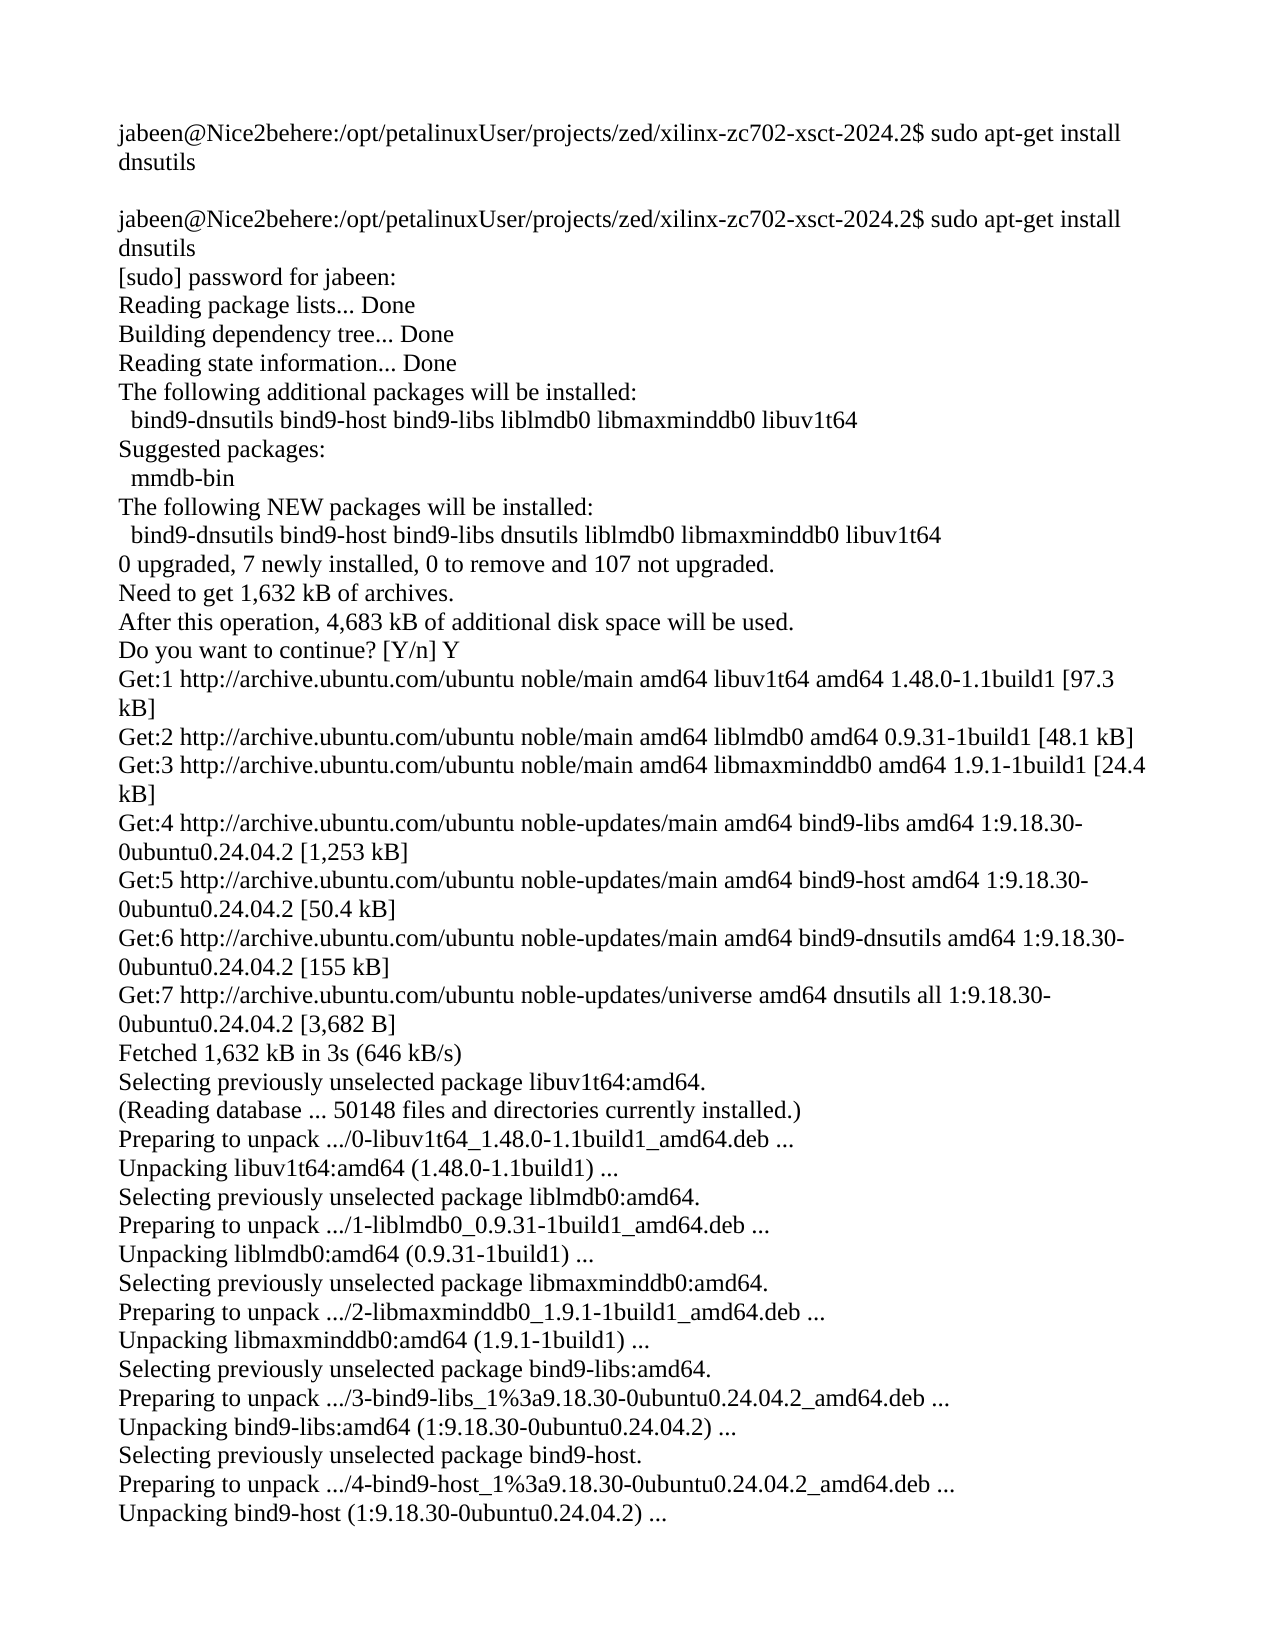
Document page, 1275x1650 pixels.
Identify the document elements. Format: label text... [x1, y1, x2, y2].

text Preparing to unpack .../3-bind9-libs_1%3a9.18.30-0ubuntu0.24.04.2_amd64.deb ... [118, 1383, 1157, 1412]
text Get:3 http://archive.ubuntu.com/ubuntu noble/main amd64 libmaxminddb0 amd64 1.9.1-1build1 [24.4 kB] [118, 751, 1157, 808]
text Preparing to unpack .../4-bind9-host_1%3a9.18.30-0ubuntu0.24.04.2_amd64.deb ... [118, 1469, 1157, 1498]
text Unpacking bind9-host (1:9.18.30-0ubuntu0.24.04.2) ... [118, 1498, 1157, 1527]
text Get:4 http://archive.ubuntu.com/ubuntu noble-updates/main amd64 bind9-libs amd64 1:9.18.30-0ubuntu0.24.04.2 [1,253 kB] [118, 808, 1157, 866]
text Get:5 http://archive.ubuntu.com/ubuntu noble-updates/main amd64 bind9-host amd64 1:9.18.30-0ubuntu0.24.04.2 [50.4 kB] [118, 866, 1157, 923]
text 0 upgraded, 7 newly installed, 0 to remove and 107 not upgraded. [118, 549, 1157, 578]
text Selecting previously unselected package libmaxminddb0:amd64. [118, 1268, 1157, 1297]
text Unpacking liblmdb0:amd64 (0.9.31-1build1) ... [118, 1239, 1157, 1268]
text (Reading database ... 50148 files and directories currently installed.) [118, 1096, 1157, 1124]
text Get:1 http://archive.ubuntu.com/ubuntu noble/main amd64 libuv1t64 amd64 1.48.0-1.1build1 [97.3 kB] [118, 664, 1157, 722]
text bind9-dnsutils bind9-host bind9-libs liblmdb0 libmaxminddb0 libuv1t64 [118, 406, 1157, 434]
text bind9-dnsutils bind9-host bind9-libs dnsutils liblmdb0 libmaxminddb0 libuv1t64 [118, 521, 1157, 549]
text Need to get 1,632 kB of archives. [118, 578, 1157, 607]
text After this operation, 4,683 kB of additional disk space will be used. [118, 607, 1157, 636]
text Preparing to unpack .../1-liblmdb0_0.9.31-1build1_amd64.deb ... [118, 1211, 1157, 1239]
text The following NEW packages will be installed: [118, 492, 1157, 521]
text mmdb-bin [118, 463, 1157, 492]
text Get:7 http://archive.ubuntu.com/ubuntu noble-updates/universe amd64 dnsutils all 1:9.18.30-0ubuntu0.24.04.2 [3,682 B] [118, 981, 1157, 1038]
text Reading state information... Done [118, 348, 1157, 377]
text Do you want to continue? [Y/n] Y [118, 636, 1157, 664]
text jabeen@Nice2behere:/opt/petalinuxUser/projects/zed/xilinx-zc702-xsct-2024.2$ sudo apt-get install dnsutils [118, 118, 1157, 176]
text The following additional packages will be installed: [118, 377, 1157, 406]
text Get:6 http://archive.ubuntu.com/ubuntu noble-updates/main amd64 bind9-dnsutils amd64 1:9.18.30-0ubuntu0.24.04.2 [155 kB] [118, 923, 1157, 981]
text Fetched 1,632 kB in 3s (646 kB/s) [118, 1038, 1157, 1067]
text Suggested packages: [118, 434, 1157, 463]
text Unpacking libmaxminddb0:amd64 (1.9.1-1build1) ... [118, 1326, 1157, 1354]
text Get:2 http://archive.ubuntu.com/ubuntu noble/main amd64 liblmdb0 amd64 0.9.31-1build1 [48.1 kB] [118, 722, 1157, 751]
text Unpacking libuv1t64:amd64 (1.48.0-1.1build1) ... [118, 1153, 1157, 1182]
text Selecting previously unselected package libuv1t64:amd64. [118, 1067, 1157, 1096]
text Selecting previously unselected package bind9-host. [118, 1441, 1157, 1469]
text jabeen@Nice2behere:/opt/petalinuxUser/projects/zed/xilinx-zc702-xsct-2024.2$ sudo apt-get install dnsutils [118, 204, 1157, 262]
text Preparing to unpack .../0-libuv1t64_1.48.0-1.1build1_amd64.deb ... [118, 1124, 1157, 1153]
text Selecting previously unselected package liblmdb0:amd64. [118, 1182, 1157, 1211]
text Selecting previously unselected package bind9-libs:amd64. [118, 1354, 1157, 1383]
text Preparing to unpack .../2-libmaxminddb0_1.9.1-1build1_amd64.deb ... [118, 1297, 1157, 1326]
text [sudo] password for jabeen: [118, 262, 1157, 291]
text Reading package lists... Done [118, 291, 1157, 319]
text Unpacking bind9-libs:amd64 (1:9.18.30-0ubuntu0.24.04.2) ... [118, 1412, 1157, 1441]
text Building dependency tree... Done [118, 319, 1157, 348]
